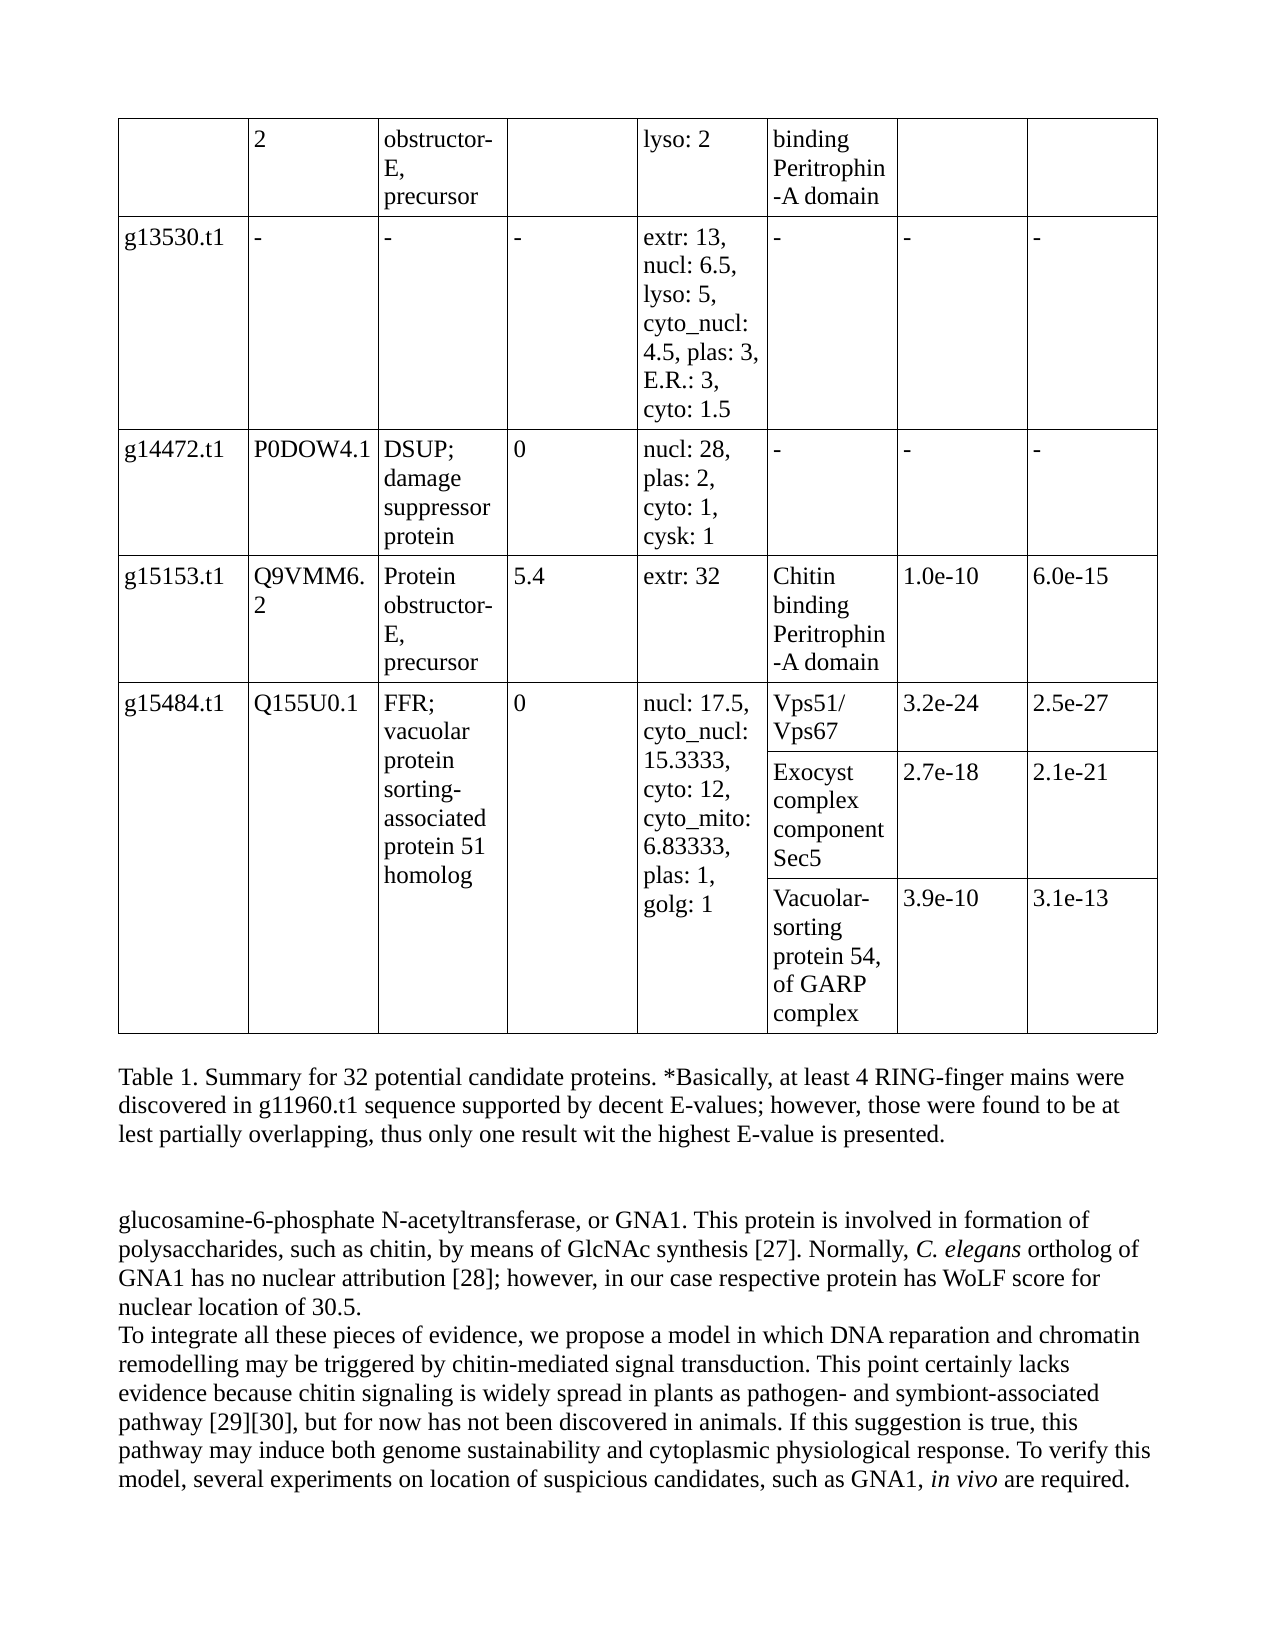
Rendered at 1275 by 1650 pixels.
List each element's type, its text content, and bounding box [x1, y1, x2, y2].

table_cell 3.1e-13 [1028, 879, 1157, 1033]
table_cell Vacuolar-sorting protein 54, of GARP complex [768, 879, 897, 1033]
table_cell binding Peritrophin-A domain [768, 119, 897, 216]
table_cell - [768, 217, 897, 429]
table_cell - [898, 430, 1027, 555]
text glucosamine-6-phosphate N-acetyltransferase, or GNA1. This protein is involved in formation of polysaccharides, such as chitin, by means of GlcNAc synthesis [27]. Normally, C. elegans ortholog of GNA1 has no nuclear attribution [28]; however, in our case respective protein has WoLF score for nuclear location of 30.5. [118, 1205, 1157, 1320]
table_cell extr: 32 [638, 556, 767, 682]
table_cell lyso: 2 [638, 119, 767, 216]
table_cell DSUP; damage suppressor protein [379, 430, 507, 555]
table_cell 6.0e-15 [1028, 556, 1157, 682]
table_cell Chitin binding Peritrophin-A domain [768, 556, 897, 682]
table_cell - [1028, 430, 1157, 555]
table_cell extr: 13, nucl: 6.5, lyso: 5, cyto_nucl: 4.5, plas: 3, E.R.: 3, cyto: 1.5 [638, 217, 767, 429]
table_cell 2.1e-21 [1028, 752, 1157, 877]
table_cell - [898, 217, 1027, 429]
text To integrate all these pieces of evidence, we propose a model in which DNA reparation and chromatin remodelling may be triggered by chitin-mediated signal transduction. This point certainly lacks evidence because chitin signaling is widely spread in plants as pathogen- and symbiont-associated pathway [29][30], but for now has not been discovered in animals. If this suggestion is true, this pathway may induce both genome sustainability and cytoplasmic physiological response. To verify this model, several experiments on location of suspicious candidates, such as GNA1, in vivo are required. [118, 1320, 1157, 1493]
table_cell Q155U0.1 [249, 683, 378, 1033]
table_cell P0DOW4.1 [249, 430, 378, 555]
table_cell - [768, 430, 897, 555]
table_cell FFR; vacuolar protein sorting-associated protein 51 homolog [379, 683, 507, 1033]
table_cell Protein obstructor-E, precursor [379, 556, 507, 682]
table_cell 3.9e-10 [898, 879, 1027, 1033]
table_cell nucl: 28, plas: 2, cyto: 1, cysk: 1 [638, 430, 767, 555]
table_cell 5.4 [508, 556, 637, 682]
table_cell g13530.t1 [119, 217, 248, 429]
table_cell 0 [508, 683, 637, 1033]
table_cell - [249, 217, 378, 429]
table_cell Q9VMM6.2 [249, 556, 378, 682]
table_cell Vps51/Vps67 [768, 683, 897, 751]
table_cell Exocyst complex component Sec5 [768, 752, 897, 877]
table_cell obstructor-E, precursor [379, 119, 507, 216]
table_cell 2.7e-18 [898, 752, 1027, 877]
text Table 1. Summary for 32 potential candidate proteins. *Basically, at least 4 RING-finger mains were discovered in g11960.t1 sequence supported by decent E-values; however, those were found to be at lest partially overlapping, thus only one result wit the highest E-value is presented. [118, 1062, 1157, 1148]
table_cell [1028, 119, 1157, 216]
table_cell - [379, 217, 507, 429]
table_cell nucl: 17.5, cyto_nucl: 15.3333, cyto: 12, cyto_mito: 6.83333, plas: 1, golg: 1 [638, 683, 767, 1033]
table_cell [119, 119, 248, 216]
table_cell 1.0e-10 [898, 556, 1027, 682]
table_cell 2 [249, 119, 378, 216]
table_cell - [508, 217, 637, 429]
table_cell - [1028, 217, 1157, 429]
table_cell 2.5e-27 [1028, 683, 1157, 751]
table_cell 0 [508, 430, 637, 555]
table_cell g15484.t1 [119, 683, 248, 1033]
table_cell [898, 119, 1027, 216]
table_cell g15153.t1 [119, 556, 248, 682]
table_cell 3.2e-24 [898, 683, 1027, 751]
table_cell [508, 119, 637, 216]
table_cell g14472.t1 [119, 430, 248, 555]
